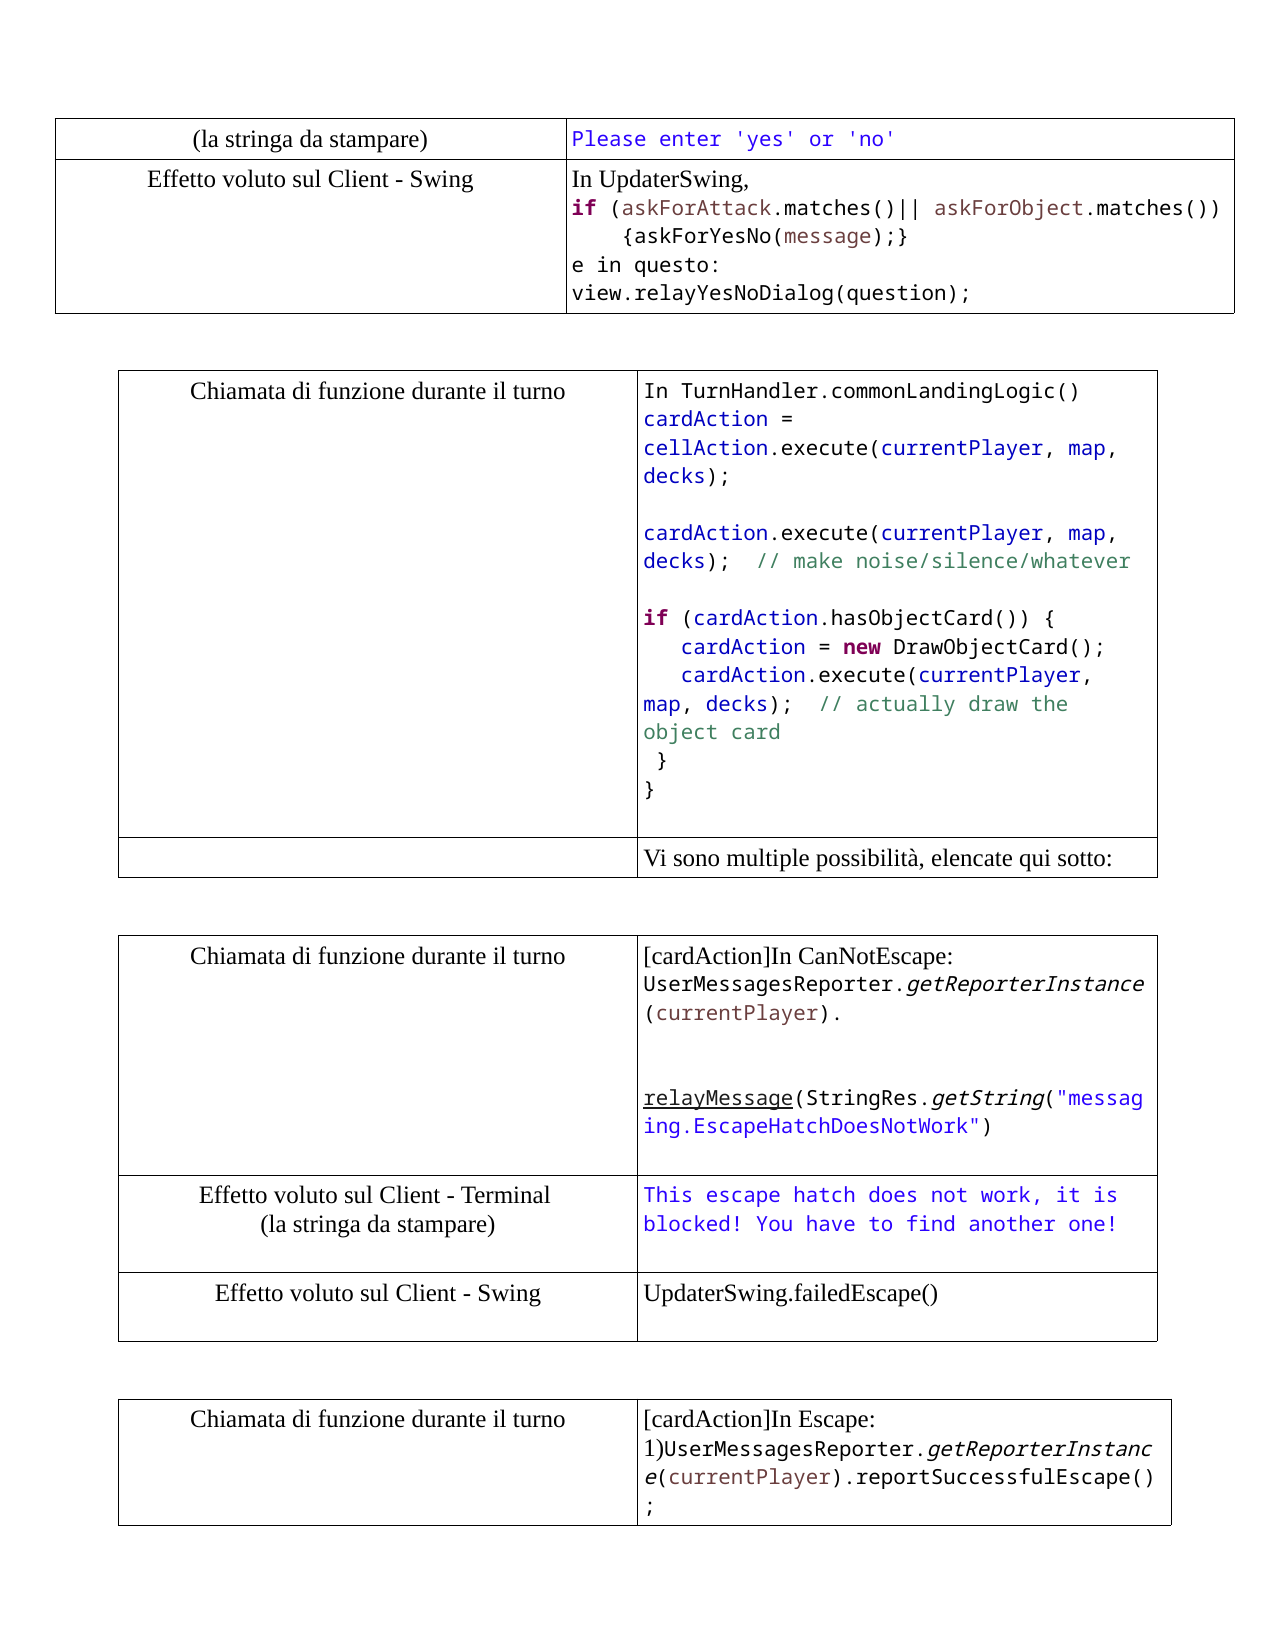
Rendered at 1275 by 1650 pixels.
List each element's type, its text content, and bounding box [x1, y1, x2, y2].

table_header In TurnHandler.commonLandingLogic() cardAction = cellAction.execute(currentPlayer, map, decks); cardAction.execute(currentPlayer, map, decks); // make noise/silence/whatever if (cardAction.hasObjectCard()) { cardAction = new DrawObjectCard(); cardAction.execute(currentPlayer, map, decks); // actually draw the object card } } [638, 371, 1157, 837]
table_cell This escape hatch does not work, it is blocked! You have to find another one! [638, 1176, 1157, 1272]
table_header [cardAction]In CanNotEscape: UserMessagesReporter.getReporterInstance(currentPlayer). relayMessage(StringRes.getString("messaging.EscapeHatchDoesNotWork") [638, 936, 1157, 1174]
table_cell (la stringa da stampare) [56, 119, 566, 158]
table_cell In UpdaterSwing, if (askForAttack.matches()|| askForObject.matches()) {askForYesNo(message);} e in questo: view.relayYesNoDialog(question); [567, 160, 1234, 312]
table_header [cardAction]In Escape: 1)UserMessagesReporter.getReporterInstance(currentPlayer).reportSuccessfulEscape(); [638, 1400, 1171, 1525]
table_cell Vi sono multiple possibilità, elencate qui sotto: [638, 838, 1157, 877]
table_cell Please enter 'yes' or 'no' [567, 119, 1234, 158]
table_header Chiamata di funzione durante il turno [119, 1400, 637, 1525]
table_cell Effetto voluto sul Client - Swing [119, 1273, 637, 1341]
table_cell [119, 838, 637, 877]
table_header Chiamata di funzione durante il turno [119, 371, 637, 837]
table_header Chiamata di funzione durante il turno [119, 936, 637, 1174]
table_cell UpdaterSwing.failedEscape() [638, 1273, 1157, 1341]
table_cell Effetto voluto sul Client - Swing [56, 160, 566, 312]
table_cell Effetto voluto sul Client - Terminal (la stringa da stampare) [119, 1176, 637, 1272]
